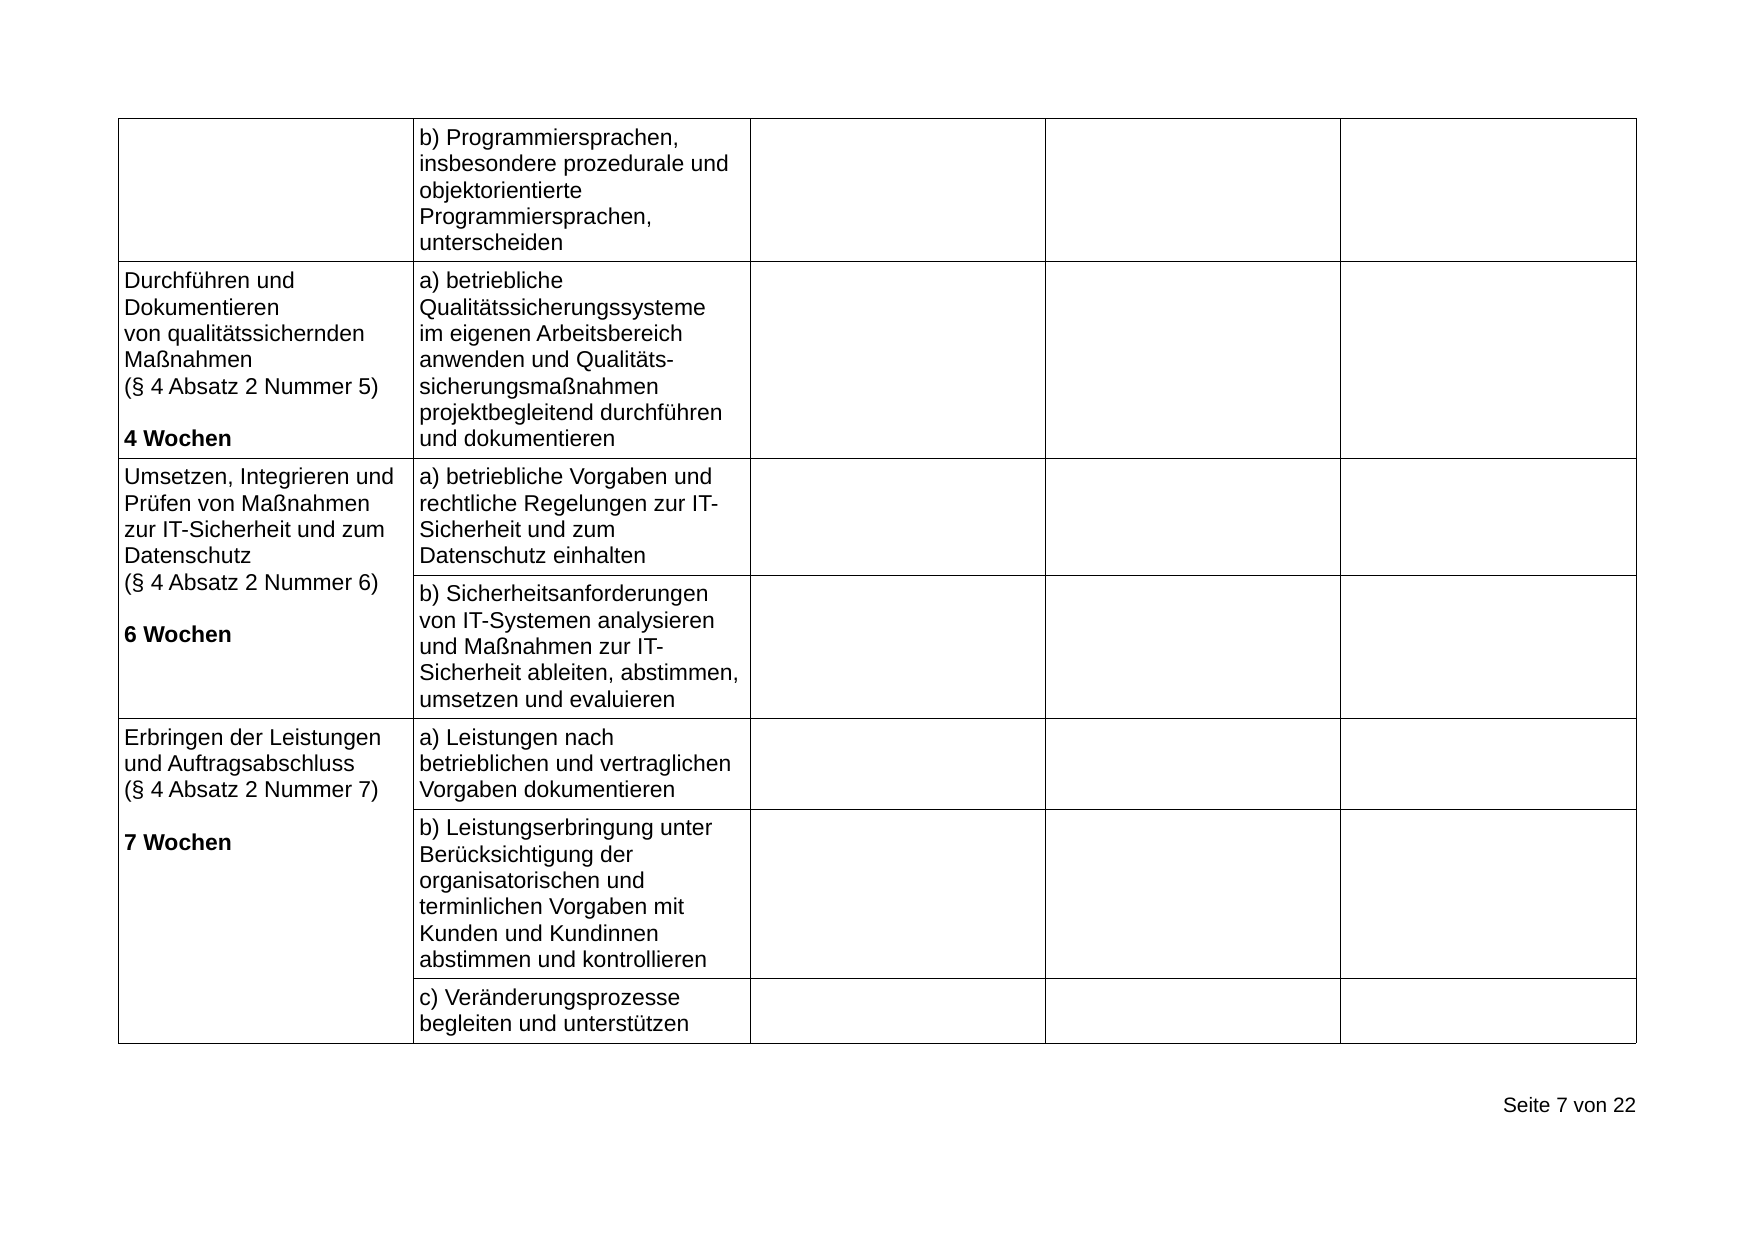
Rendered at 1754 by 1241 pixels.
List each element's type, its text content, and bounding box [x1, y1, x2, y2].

table_cell [1341, 262, 1636, 457]
table_cell [1341, 979, 1636, 1042]
table_cell [751, 810, 1045, 978]
table_cell a) betriebliche Qualitätssicherungssysteme im eigenen Arbeitsbereich anwenden und Qualitäts-sicherungsmaßnahmen projektbegleitend durchführen und dokumentieren [414, 262, 750, 457]
table_cell Erbringen der Leistungen und Auftragsabschluss (§ 4 Absatz 2 Nummer 7) 7 Wochen [119, 719, 413, 1042]
table_cell [1046, 576, 1340, 718]
table_cell [1046, 262, 1340, 457]
table_cell [119, 119, 413, 261]
table_cell b) Leistungserbringung unter Berücksichtigung der organisatorischen und terminlichen Vorgaben mit Kunden und Kundinnen abstimmen und kontrollieren [414, 810, 750, 978]
table_cell [1341, 719, 1636, 808]
table_cell [751, 459, 1045, 574]
table_cell [1341, 459, 1636, 574]
table_cell [1341, 576, 1636, 718]
table_cell [1046, 979, 1340, 1042]
table_cell [1341, 810, 1636, 978]
table_cell [1046, 810, 1340, 978]
table_cell [1046, 459, 1340, 574]
table_cell [1046, 719, 1340, 808]
table_cell Durchführen und Dokumentieren von qualitätssichernden Maßnahmen (§ 4 Absatz 2 Nummer 5) 4 Wochen [119, 262, 413, 457]
table_cell c) Veränderungsprozesse begleiten und unterstützen [414, 979, 750, 1042]
table_cell a) betriebliche Vorgaben und rechtliche Regelungen zur IT-Sicherheit und zum Datenschutz einhalten [414, 459, 750, 574]
table_cell [751, 979, 1045, 1042]
table_cell b) Programmiersprachen, insbesondere prozedurale und objektorientierte Programmiersprachen, unterscheiden [414, 119, 750, 261]
table_cell [1341, 119, 1636, 261]
table_cell Umsetzen, Integrieren und Prüfen von Maßnahmen zur IT-Sicherheit und zum Datenschutz (§ 4 Absatz 2 Nummer 6) 6 Wochen [119, 459, 413, 718]
table_cell [751, 262, 1045, 457]
table_cell [751, 719, 1045, 808]
table_cell b) Sicherheitsanforderungen von IT-Systemen analysieren und Maßnahmen zur IT-Sicherheit ableiten, abstimmen, umsetzen und evaluieren [414, 576, 750, 718]
table_cell [751, 119, 1045, 261]
table_cell [1046, 119, 1340, 261]
table_cell a) Leistungen nach betrieblichen und vertraglichen Vorgaben dokumentieren [414, 719, 750, 808]
table_cell [751, 576, 1045, 718]
